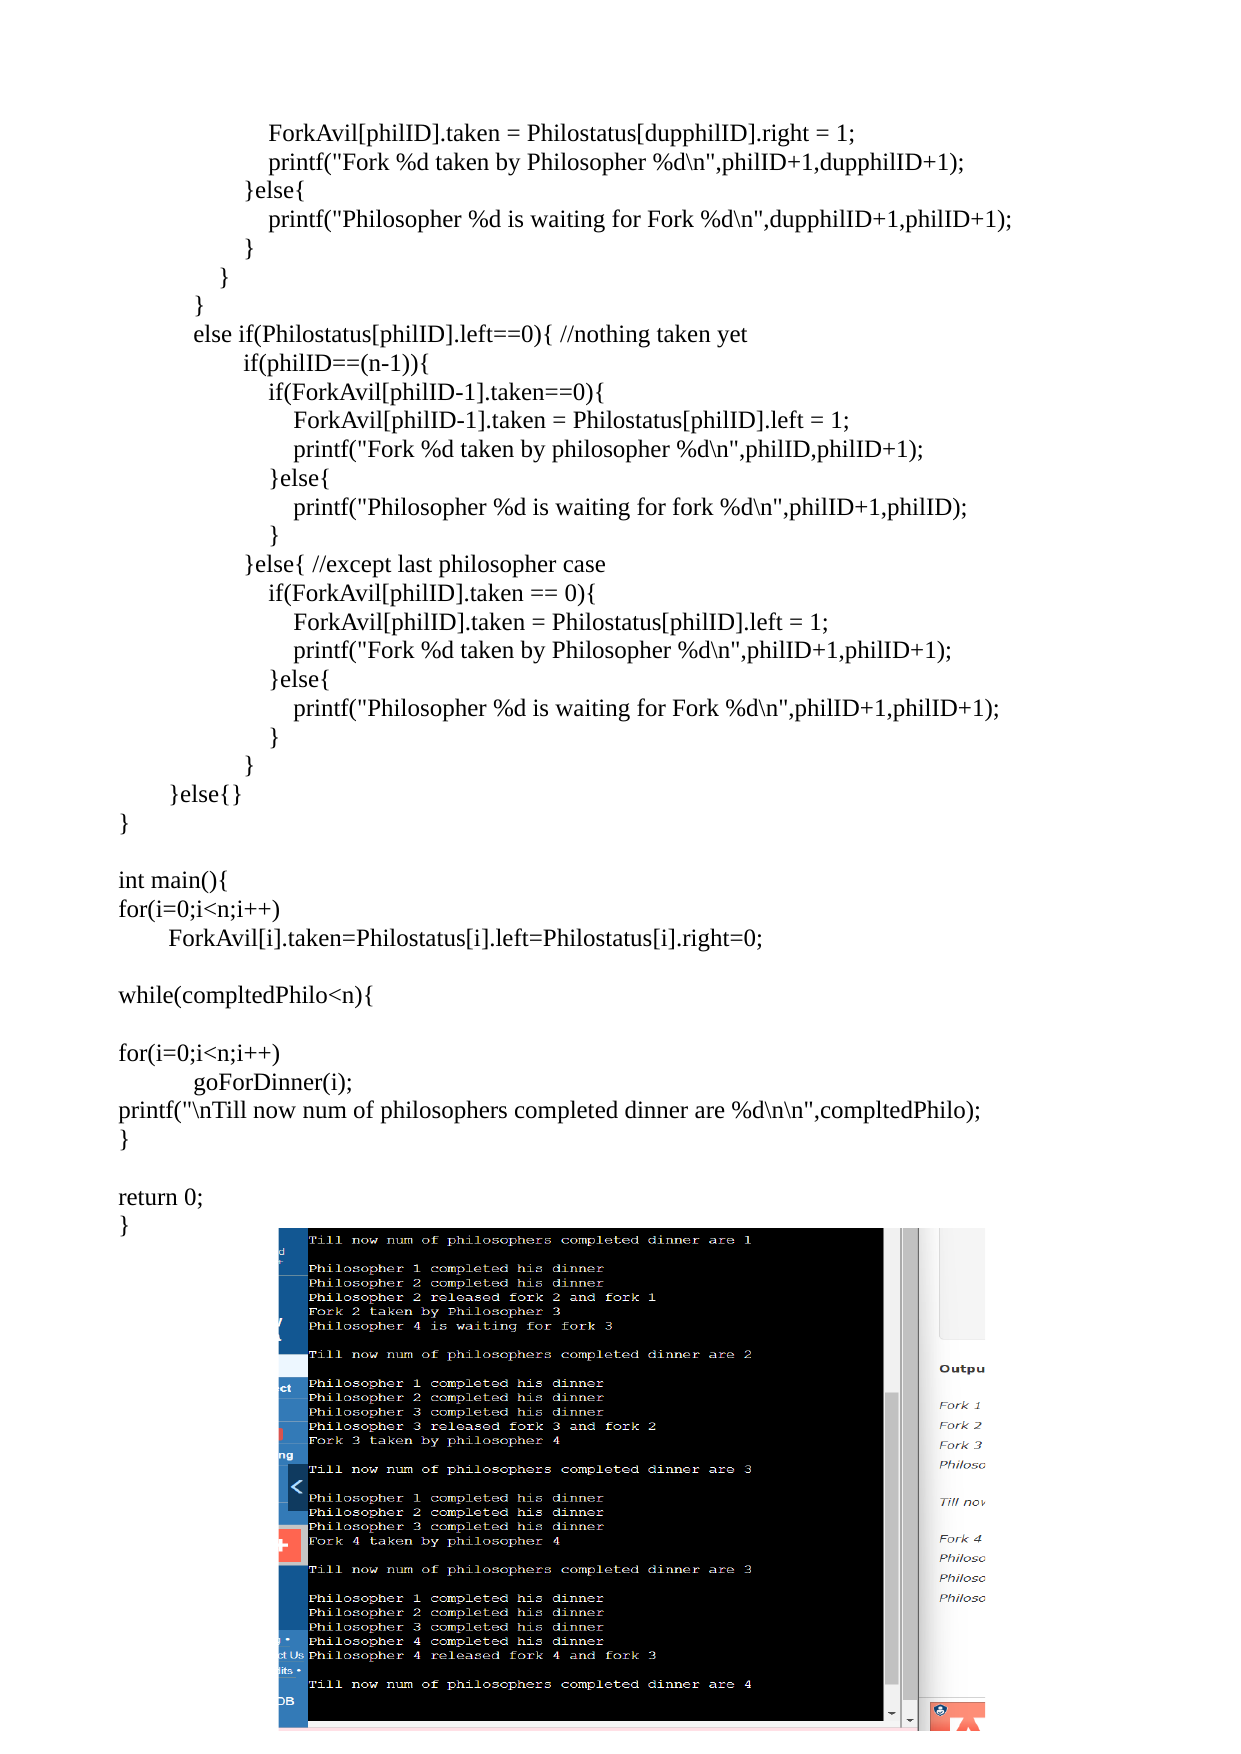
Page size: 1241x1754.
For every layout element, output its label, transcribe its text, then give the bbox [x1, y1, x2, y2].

text ForkAvil[i].taken=Philostatus[i].left=Philostatus[i].right=0; [118, 923, 1122, 952]
text printf("Philosopher %d is waiting for Fork %d\n",philID+1,philID+1); [118, 693, 1122, 722]
text } [118, 521, 1122, 549]
text if(philID==(n-1)){ [118, 348, 1122, 377]
text }else{ [118, 664, 1122, 693]
text } [118, 233, 1122, 262]
text if(ForkAvil[philID].taken == 0){ [118, 578, 1122, 607]
text }else{ [118, 176, 1122, 204]
text for(i=0;i<n;i++) [118, 1038, 1122, 1067]
text if(ForkAvil[philID-1].taken==0){ [118, 377, 1122, 406]
text } [118, 1211, 1122, 1239]
text } [118, 722, 1122, 751]
text printf("Philosopher %d is waiting for fork %d\n",philID+1,philID); [118, 492, 1122, 521]
text else if(Philostatus[philID].left==0){ //nothing taken yet [118, 319, 1122, 348]
text }else{} [118, 779, 1122, 808]
text } [118, 1124, 1122, 1153]
picture [278, 1228, 487, 1731]
text return 0; [118, 1182, 1122, 1211]
text } [118, 808, 1122, 837]
text ForkAvil[philID-1].taken = Philostatus[philID].left = 1; [118, 406, 1122, 434]
text ForkAvil[philID].taken = Philostatus[dupphilID].right = 1; [118, 118, 1122, 147]
text }else{ [118, 463, 1122, 492]
text } [118, 262, 1122, 291]
text } [118, 751, 1122, 779]
text ForkAvil[philID].taken = Philostatus[philID].left = 1; [118, 607, 1122, 636]
text printf("Fork %d taken by Philosopher %d\n",philID+1,philID+1); [118, 636, 1122, 664]
text printf("Fork %d taken by Philosopher %d\n",philID+1,dupphilID+1); [118, 147, 1122, 176]
text int main(){ [118, 866, 1122, 894]
text for(i=0;i<n;i++) [118, 894, 1122, 923]
text } [118, 291, 1122, 319]
text while(compltedPhilo<n){ [118, 981, 1122, 1009]
text goForDinner(i); [118, 1067, 1122, 1096]
text printf("\nTill now num of philosophers completed dinner are %d\n\n",compltedPhilo); [118, 1096, 1122, 1124]
text printf("Philosopher %d is waiting for Fork %d\n",dupphilID+1,philID+1); [118, 204, 1122, 233]
text printf("Fork %d taken by philosopher %d\n",philID,philID+1); [118, 434, 1122, 463]
text }else{ //except last philosopher case [118, 549, 1122, 578]
